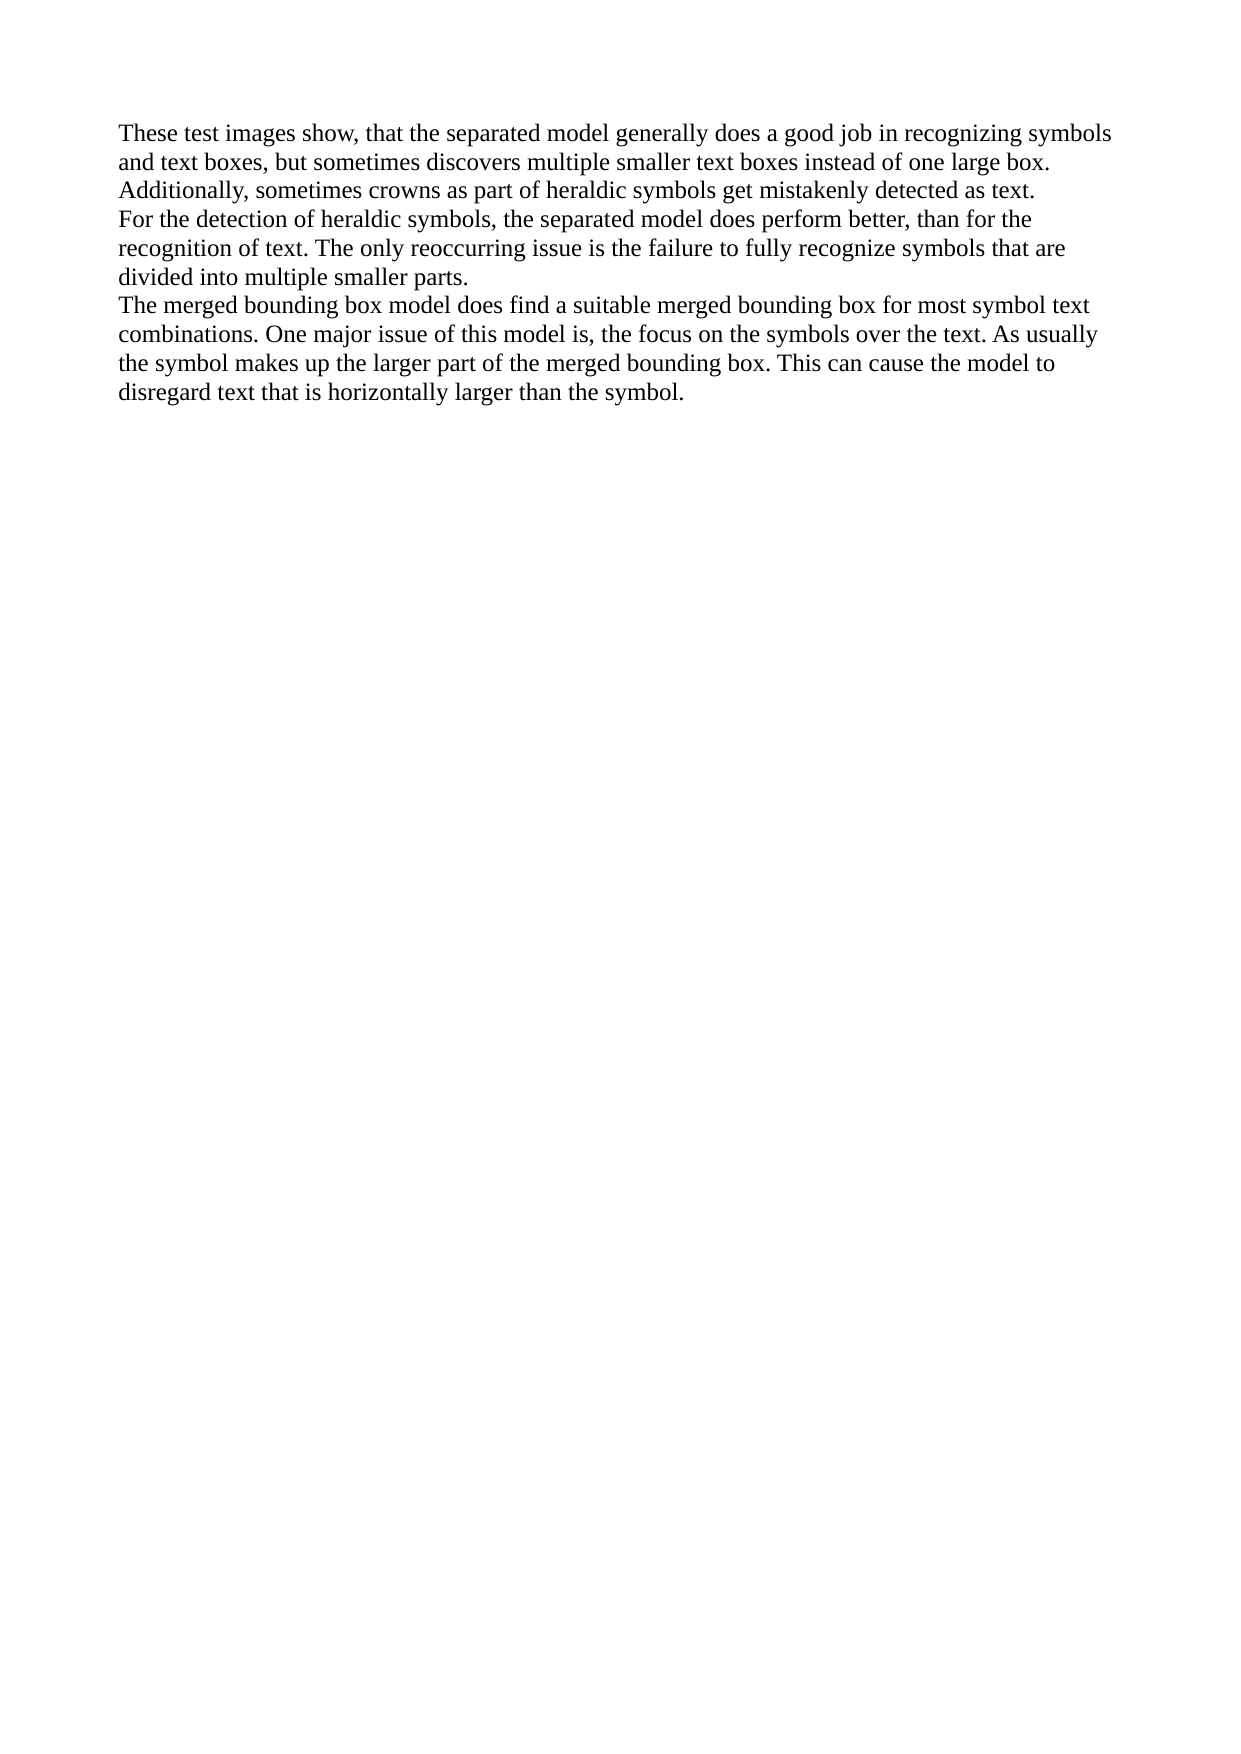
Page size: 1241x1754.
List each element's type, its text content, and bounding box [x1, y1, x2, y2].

text Additionally, sometimes crowns as part of heraldic symbols get mistakenly detected as text. [118, 176, 1122, 204]
text These test images show, that the separated model generally does a good job in recognizing symbols and text boxes, but sometimes discovers multiple smaller text boxes instead of one large box. [118, 118, 1122, 176]
text For the detection of heraldic symbols, the separated model does perform better, than for the recognition of text. The only reoccurring issue is the failure to fully recognize symbols that are divided into multiple smaller parts. [118, 204, 1122, 291]
text The merged bounding box model does find a suitable merged bounding box for most symbol text combinations. One major issue of this model is, the focus on the symbols over the text. As usually the symbol makes up the larger part of the merged bounding box. This can cause the model to disregard text that is horizontally larger than the symbol. [118, 291, 1122, 406]
